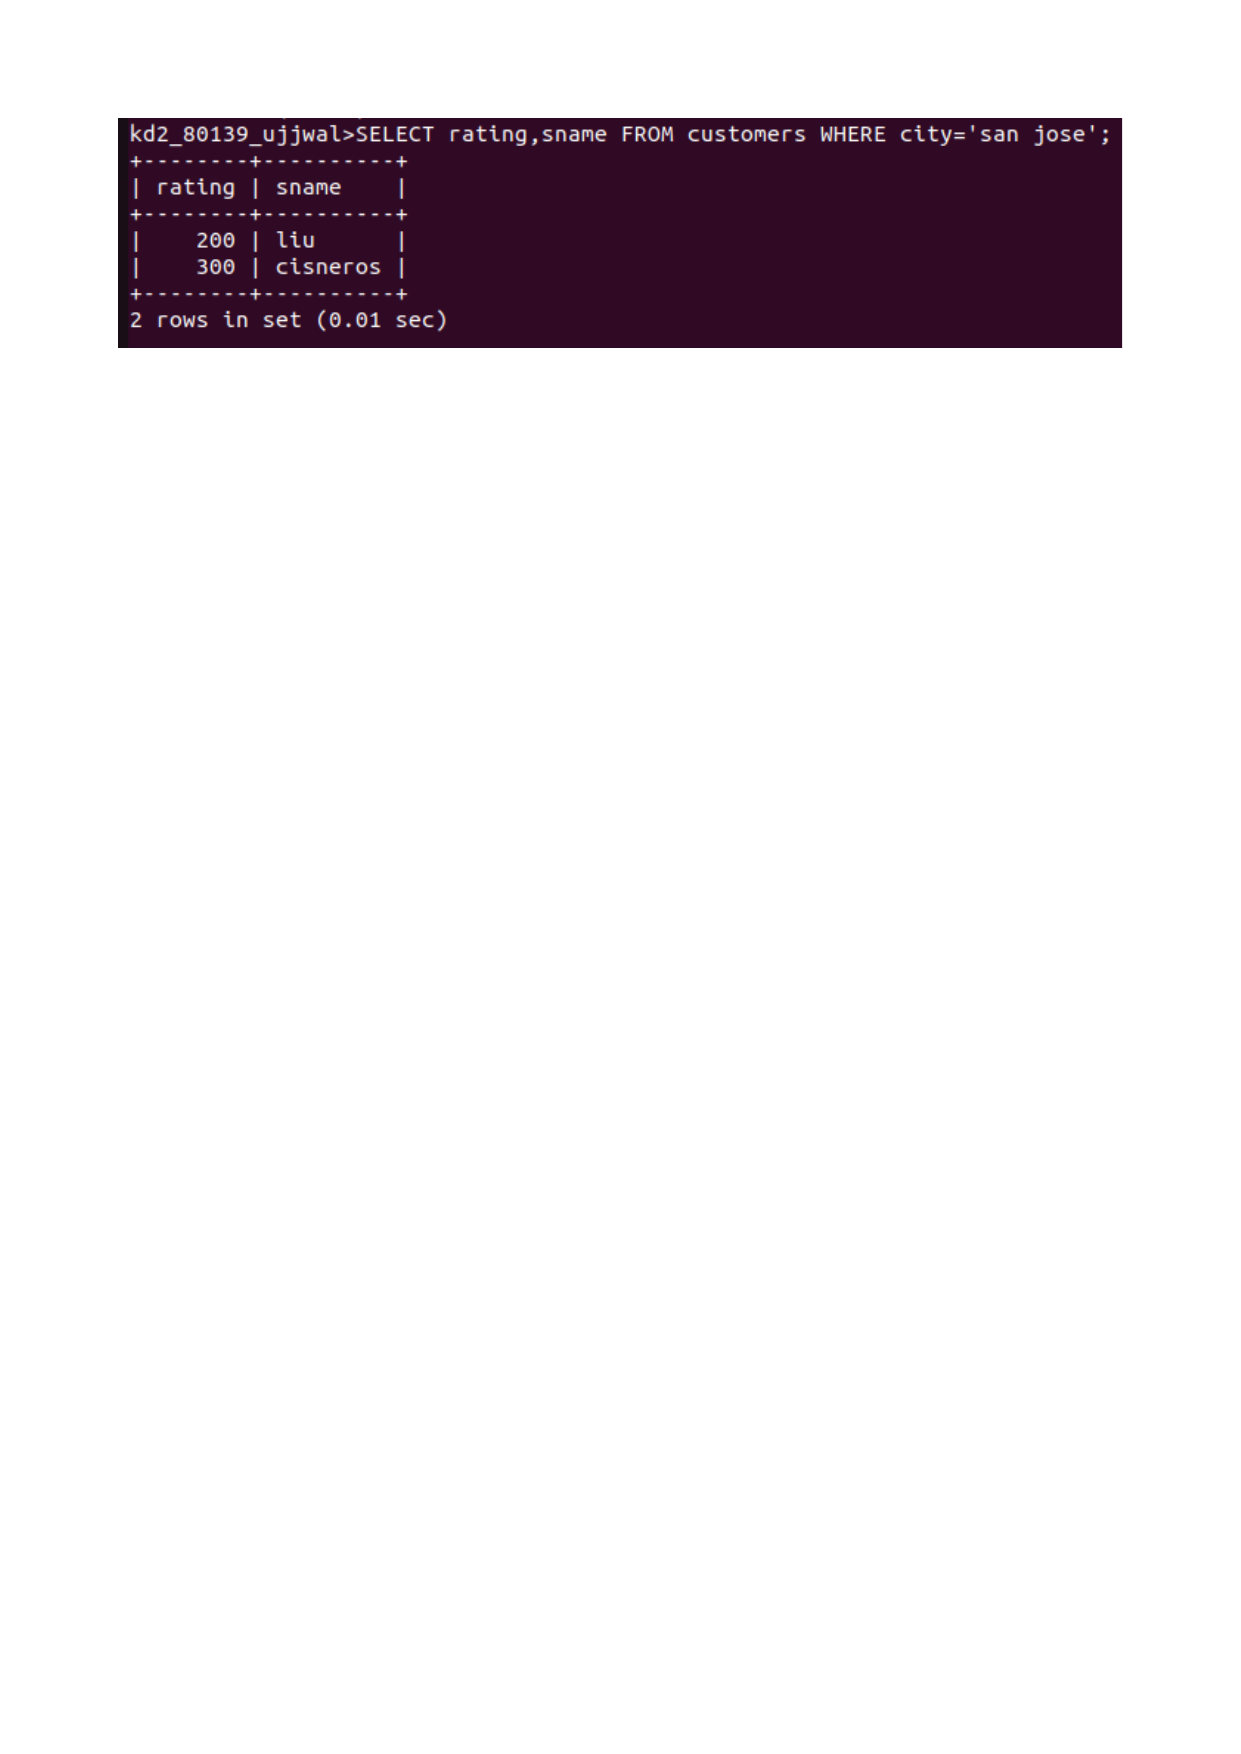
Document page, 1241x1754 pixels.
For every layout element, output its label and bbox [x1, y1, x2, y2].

picture [118, 118, 1123, 348]
